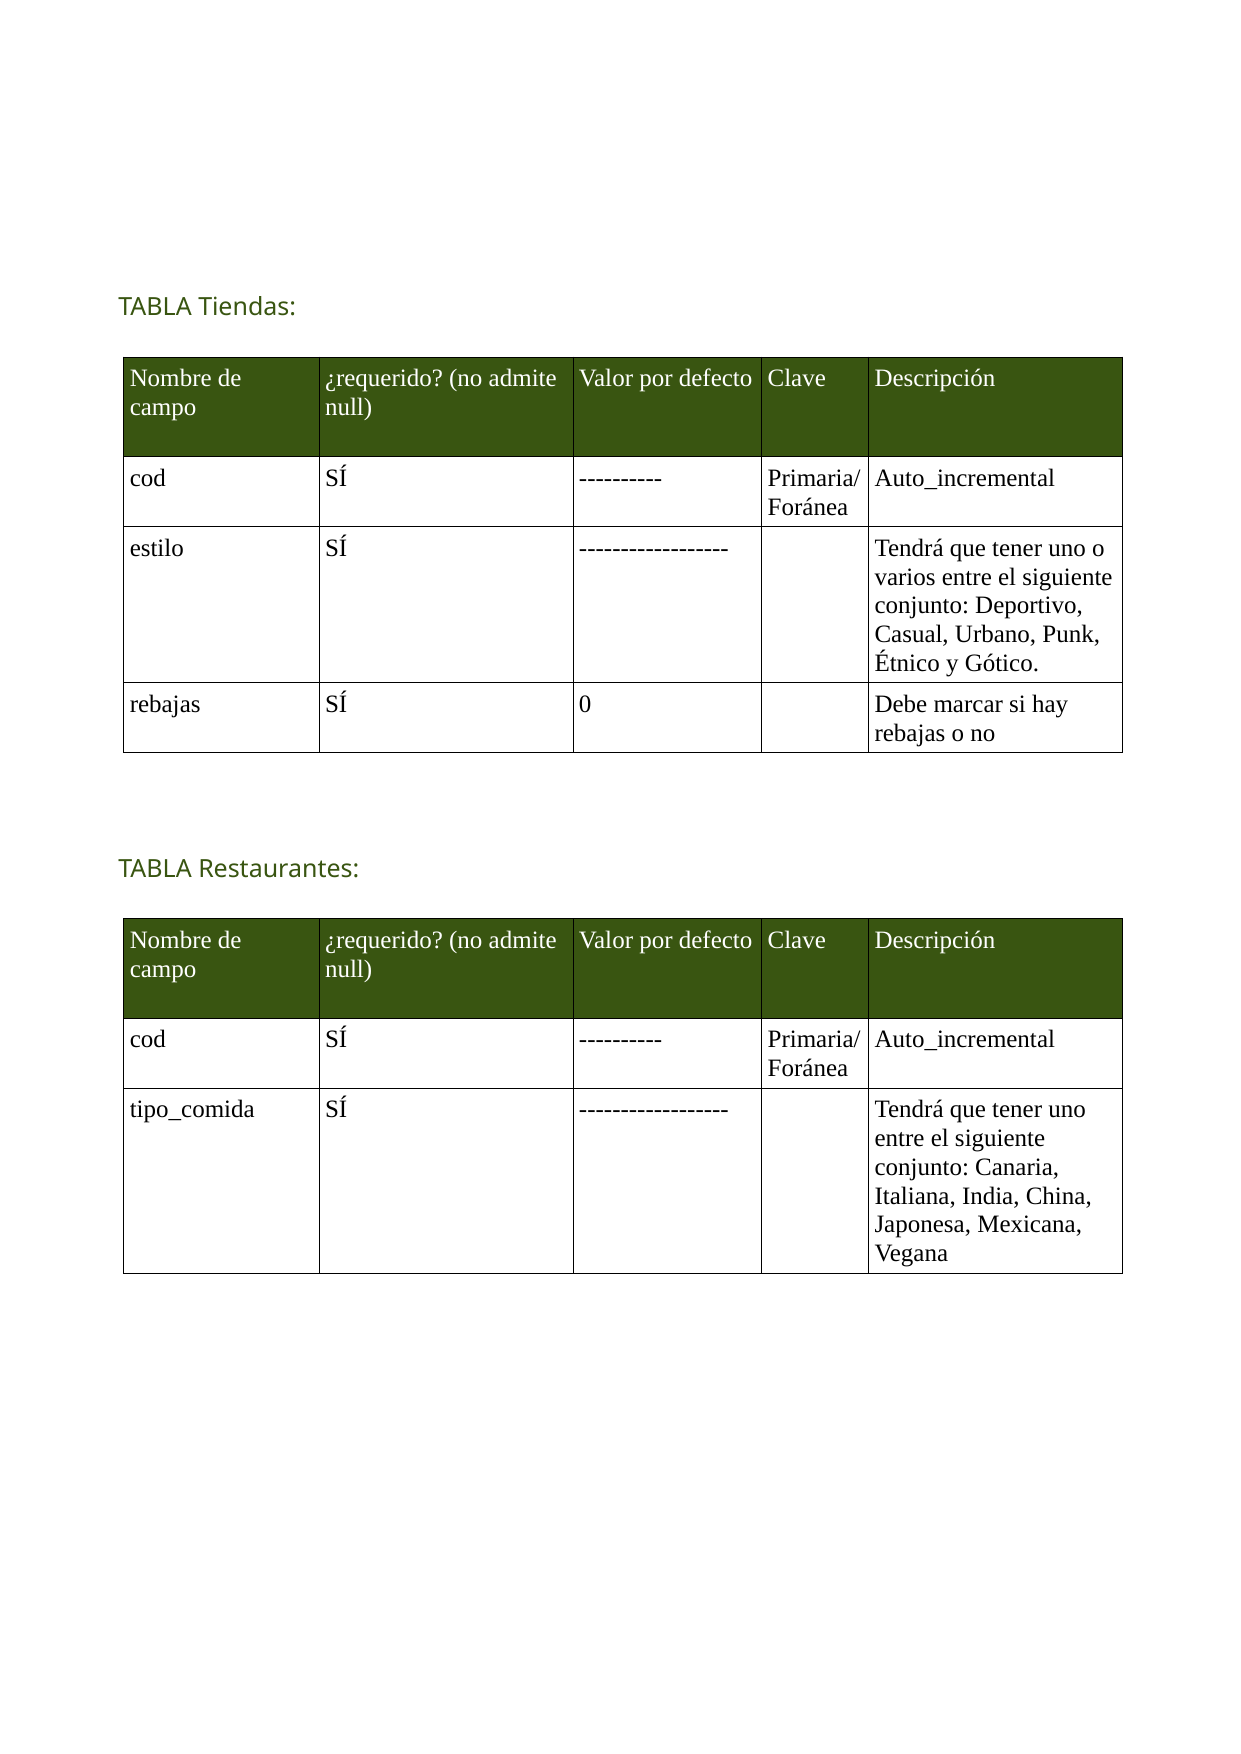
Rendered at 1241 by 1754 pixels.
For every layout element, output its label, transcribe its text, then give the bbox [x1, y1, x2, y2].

table_cell ---------- [574, 1019, 761, 1088]
table_header Descripción [869, 358, 1122, 456]
table_header Nombre de campo [124, 919, 319, 1018]
table_cell Tendrá que tener uno entre el siguiente conjunto: Canaria, Italiana, India, China, Japonesa, Mexicana, Vegana [869, 1089, 1122, 1273]
table_cell Debe marcar si hay rebajas o no [869, 683, 1122, 752]
table_cell Primaria/Foránea [762, 1019, 868, 1088]
table_cell tipo_comida [124, 1089, 319, 1273]
table_header Clave [762, 358, 868, 456]
table_header Nombre de campo [124, 358, 319, 456]
table_header ¿requerido? (no admite null) [320, 919, 573, 1018]
table_cell SÍ [320, 527, 573, 682]
table_cell 0 [574, 683, 761, 752]
table_cell Auto_incremental [869, 1019, 1122, 1088]
table_cell ------------------ [574, 527, 761, 682]
table_cell [762, 683, 868, 752]
table_header Valor por defecto [574, 919, 761, 1018]
table_cell ------------------ [574, 1089, 761, 1273]
table_header Valor por defecto [574, 358, 761, 456]
table_cell Tendrá que tener uno o varios entre el siguiente conjunto: Deportivo, Casual, Urbano, Punk, Étnico y Gótico. [869, 527, 1122, 682]
table_cell estilo [124, 527, 319, 682]
table_cell rebajas [124, 683, 319, 752]
table_cell SÍ [320, 1019, 573, 1088]
table_cell SÍ [320, 457, 573, 526]
text TABLA Tiendas: [118, 288, 1122, 322]
table_cell [762, 1089, 868, 1273]
table_header Clave [762, 919, 868, 1018]
text TABLA Restaurantes: [118, 850, 1122, 884]
table_cell Auto_incremental [869, 457, 1122, 526]
table_cell SÍ [320, 1089, 573, 1273]
table_header Descripción [869, 919, 1122, 1018]
table_cell cod [124, 1019, 319, 1088]
table_cell cod [124, 457, 319, 526]
table_cell [762, 527, 868, 682]
table_cell SÍ [320, 683, 573, 752]
table_header ¿requerido? (no admite null) [320, 358, 573, 456]
table_cell ---------- [574, 457, 761, 526]
table_cell Primaria/Foránea [762, 457, 868, 526]
